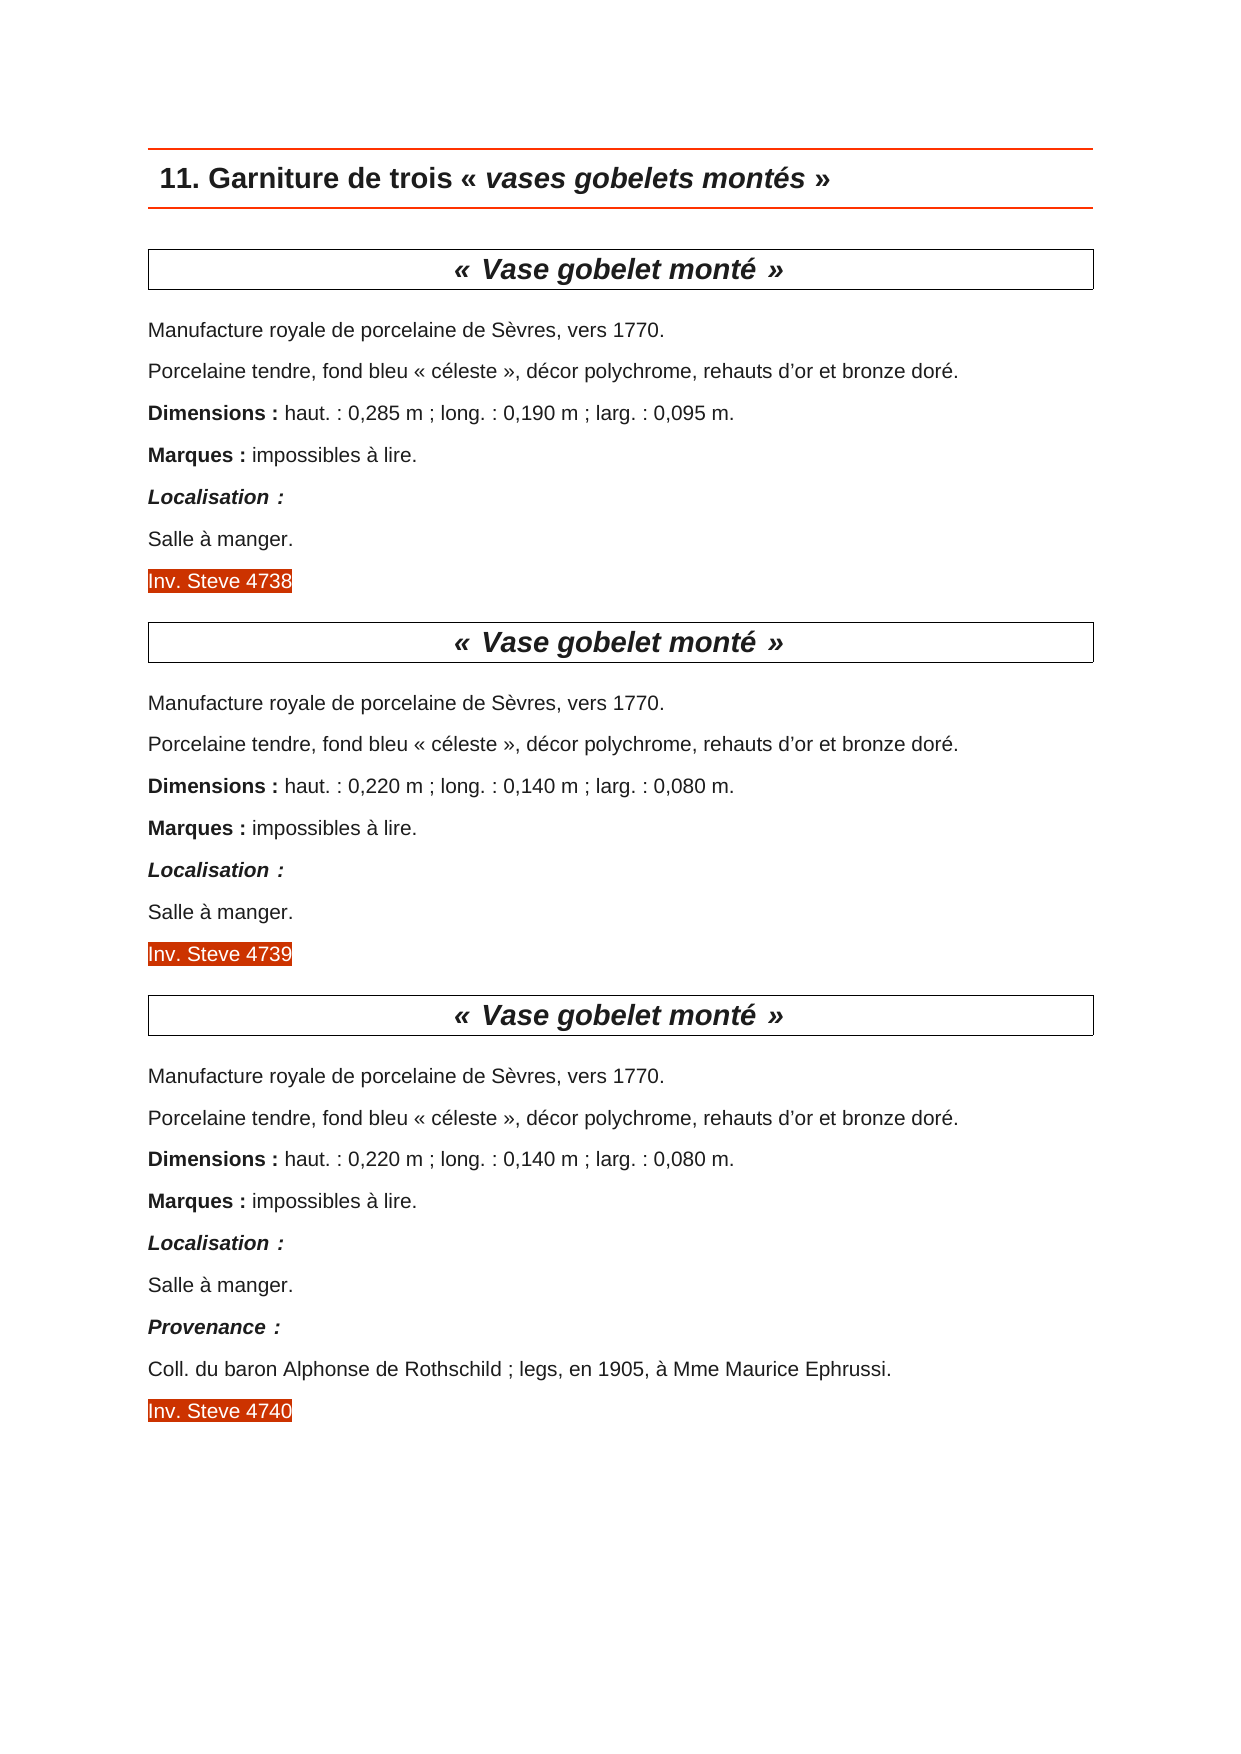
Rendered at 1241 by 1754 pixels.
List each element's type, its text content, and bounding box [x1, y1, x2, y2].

text Marques : impossibles à lire. [148, 1189, 1093, 1213]
text Inv. Steve 4740 [148, 1398, 1093, 1422]
text Inv. Steve 4738 [292, 569, 1093, 593]
subtitle Garniture de trois « vases gobelets montés » [148, 150, 1093, 207]
text Localisation : [148, 858, 1093, 882]
text Salle à manger. [148, 527, 1093, 551]
subtitle « Vase gobelet monté » [149, 623, 1093, 662]
text Marques : impossibles à lire. [148, 443, 1093, 467]
subtitle « Vase gobelet monté » [149, 250, 1093, 289]
text Dimensions : haut. : 0,285 m ; long. : 0,190 m ; larg. : 0,095 m. [148, 401, 1093, 425]
text Coll. du baron Alphonse de Rothschild ; legs, en 1905, à Mme Maurice Ephrussi. [148, 1357, 1093, 1381]
text Manufacture royale de porcelaine de Sèvres, vers 1770. [148, 317, 1093, 341]
text Porcelaine tendre, fond bleu « céleste », décor polychrome, rehauts d’or et bronze doré. [148, 359, 1093, 383]
text Dimensions : haut. : 0,220 m ; long. : 0,140 m ; larg. : 0,080 m. [148, 774, 1093, 798]
text Manufacture royale de porcelaine de Sèvres, vers 1770. [148, 690, 1093, 714]
text Marques : impossibles à lire. [148, 816, 1093, 840]
text Provenance : [148, 1315, 1093, 1339]
text Dimensions : haut. : 0,220 m ; long. : 0,140 m ; larg. : 0,080 m. [148, 1147, 1093, 1171]
text Manufacture royale de porcelaine de Sèvres, vers 1770. [148, 1063, 1093, 1087]
subtitle « Vase gobelet monté » [149, 996, 1093, 1035]
text Localisation : [148, 1231, 1093, 1255]
text Salle à manger. [148, 900, 1093, 924]
text Salle à manger. [148, 1273, 1093, 1297]
text Porcelaine tendre, fond bleu « céleste », décor polychrome, rehauts d’or et bronze doré. [148, 732, 1093, 756]
text Localisation : [148, 485, 1093, 509]
text Porcelaine tendre, fond bleu « céleste », décor polychrome, rehauts d’or et bronze doré. [148, 1105, 1093, 1129]
text Inv. Steve 4739 [292, 942, 1093, 966]
